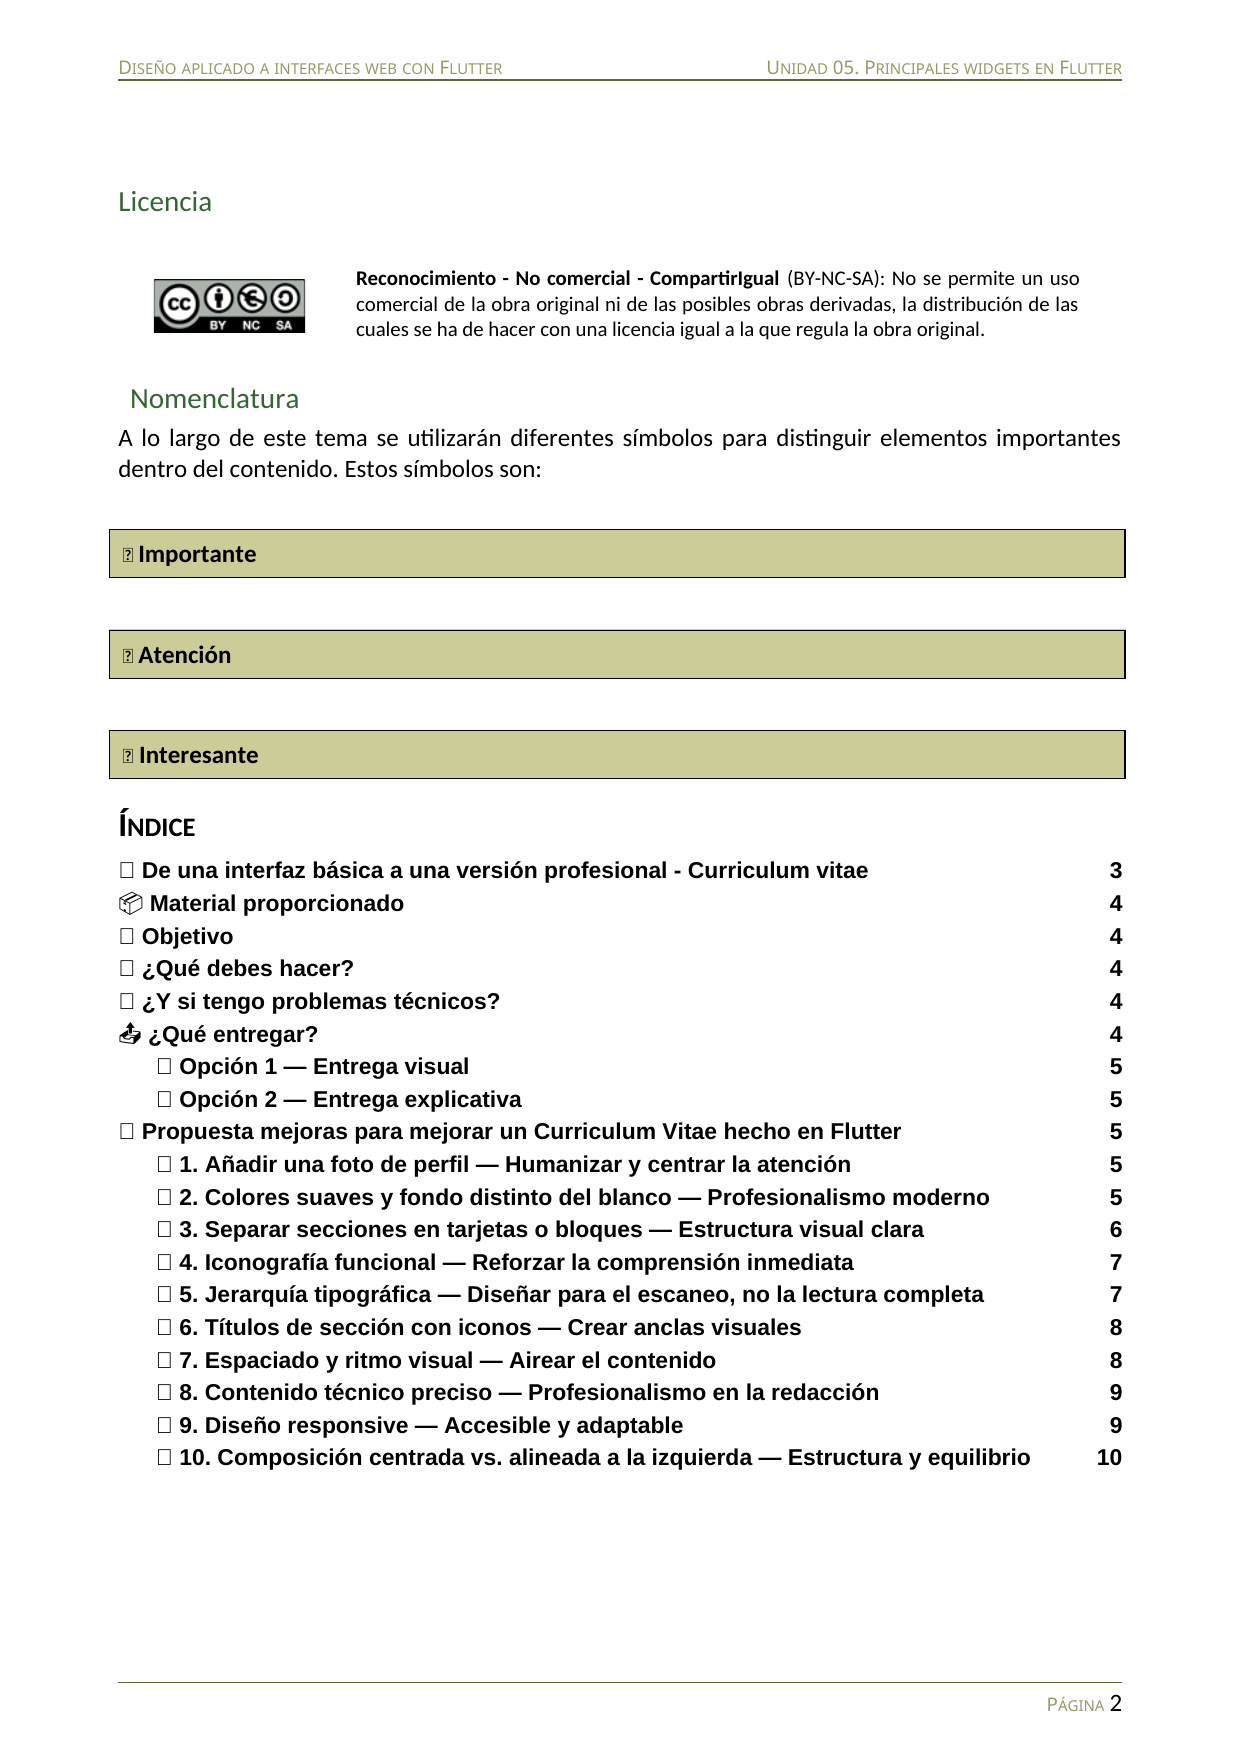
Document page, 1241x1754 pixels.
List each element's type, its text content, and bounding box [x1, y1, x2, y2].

text 🔷 6. Títulos de sección con iconos — Crear anclas visuales 8 [156, 1314, 1122, 1340]
text Nomenclatura [118, 380, 1122, 416]
text ✅ Opción 2 — Entrega explicativa 5 [156, 1086, 1122, 1112]
text 🔷 10. Composición centrada vs. alineada a la izquierda — Estructura y equilibrio 10 [156, 1444, 1122, 1471]
text 📤 ¿Qué entregar? 4 [118, 1021, 1122, 1047]
text ❕ Atención [110, 631, 1124, 678]
text 📦 Material proporcionado 4 [118, 890, 1122, 916]
text ✅ ¿Qué debes hacer? 4 [118, 955, 1122, 982]
text 💬 Interesante [110, 731, 1124, 778]
text 🔷 9. Diseño responsive — Accesible y adaptable 9 [156, 1412, 1122, 1438]
text 🔷 5. Jerarquía tipográfica — Diseñar para el escaneo, no la lectura completa 7 [156, 1281, 1122, 1308]
text 🔷 3. Separar secciones en tarjetas o bloques — Estructura visual clara 6 [156, 1216, 1122, 1242]
text Licencia [118, 183, 1122, 219]
text ✅ Opción 1 — Entrega visual 5 [156, 1053, 1122, 1079]
text 🔷 2. Colores suaves y fondo distinto del blanco — Profesionalismo moderno 5 [156, 1183, 1122, 1210]
text Índice [118, 804, 1122, 845]
text 🔷 7. Espaciado y ritmo visual — Airear el contenido 8 [156, 1347, 1122, 1373]
text 📖 Importante [110, 530, 1124, 577]
text 📝 De una interfaz básica a una versión profesional - Curriculum vitae 3 [118, 857, 1122, 884]
text A lo largo de este tema se utilizarán diferentes símbolos para distinguir elementos importantes dentro del contenido. Estos símbolos son: [118, 422, 1122, 483]
text ✅ Propuesta mejoras para mejorar un Curriculum Vitae hecho en Flutter 5 [118, 1118, 1122, 1145]
text 🎯 Objetivo 4 [118, 923, 1122, 949]
text 🔷 1. Añadir una foto de perfil — Humanizar y centrar la atención 5 [156, 1151, 1122, 1177]
text 🤝 ¿Y si tengo problemas técnicos? 4 [118, 988, 1122, 1014]
text 🔷 8. Contenido técnico preciso — Profesionalismo en la redacción 9 [156, 1379, 1122, 1406]
text 🔷 4. Iconografía funcional — Reforzar la comprensión inmediata 7 [156, 1249, 1122, 1275]
picture [153, 279, 306, 333]
text Reconocimiento - No comercial - CompartirIgual (BY-NC-SA): No se permite un uso comercial de la obra original ni de las posibles obras derivadas, la distribución de las cuales se ha de hacer con una licencia igual a la que regula la obra original. [159, 266, 1080, 342]
